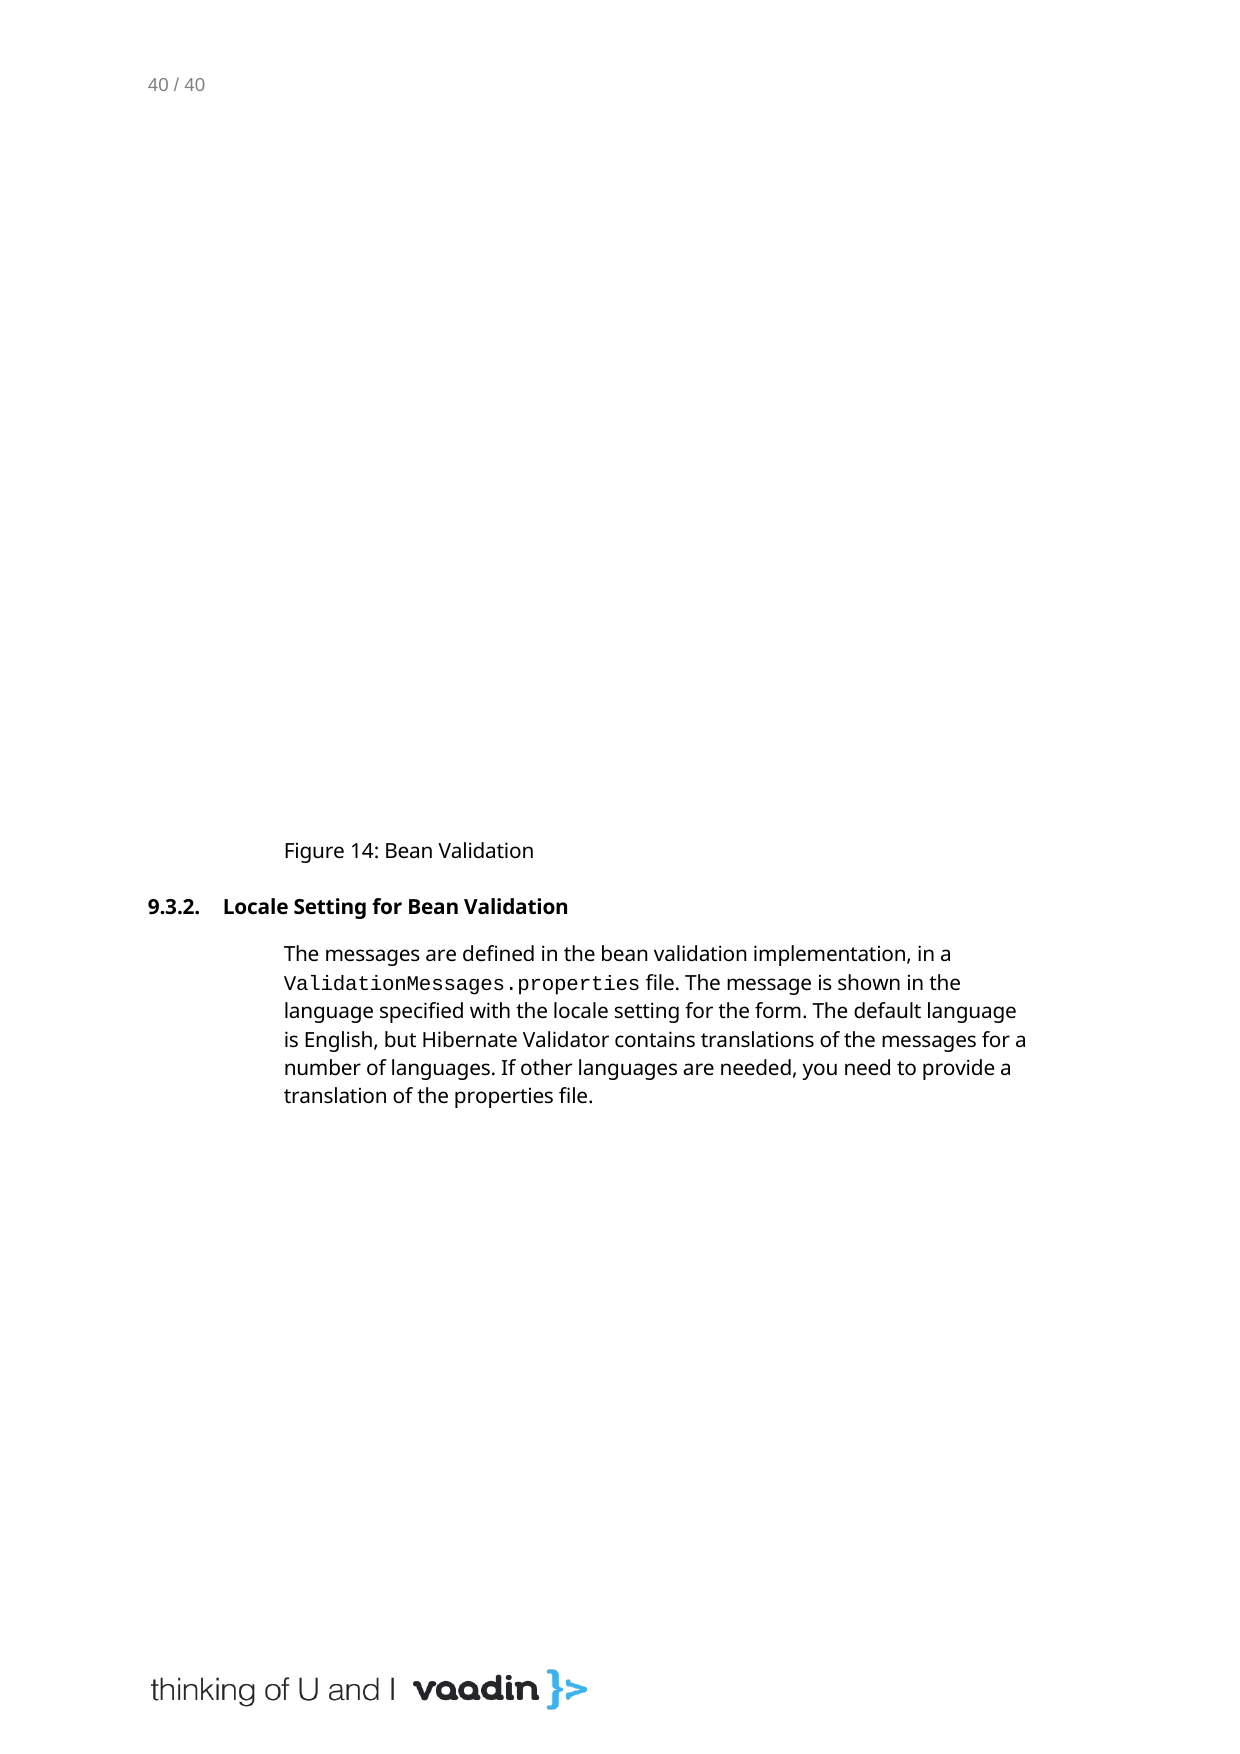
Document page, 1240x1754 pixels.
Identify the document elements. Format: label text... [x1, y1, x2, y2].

text Figure 14: Bean Validation [283, 836, 1033, 864]
text The messages are defined in the bean validation implementation, in a ValidationMessages.properties file. The message is shown in the language specified with the locale setting for the form. The default language is English, but Hibernate Validator contains translations of the messages for a number of languages. If other languages are needed, you need to provide a translation of the properties file. [283, 939, 1033, 1110]
subtitle Locale Setting for Bean Validation [148, 892, 1033, 921]
picture [150, 1665, 590, 1712]
